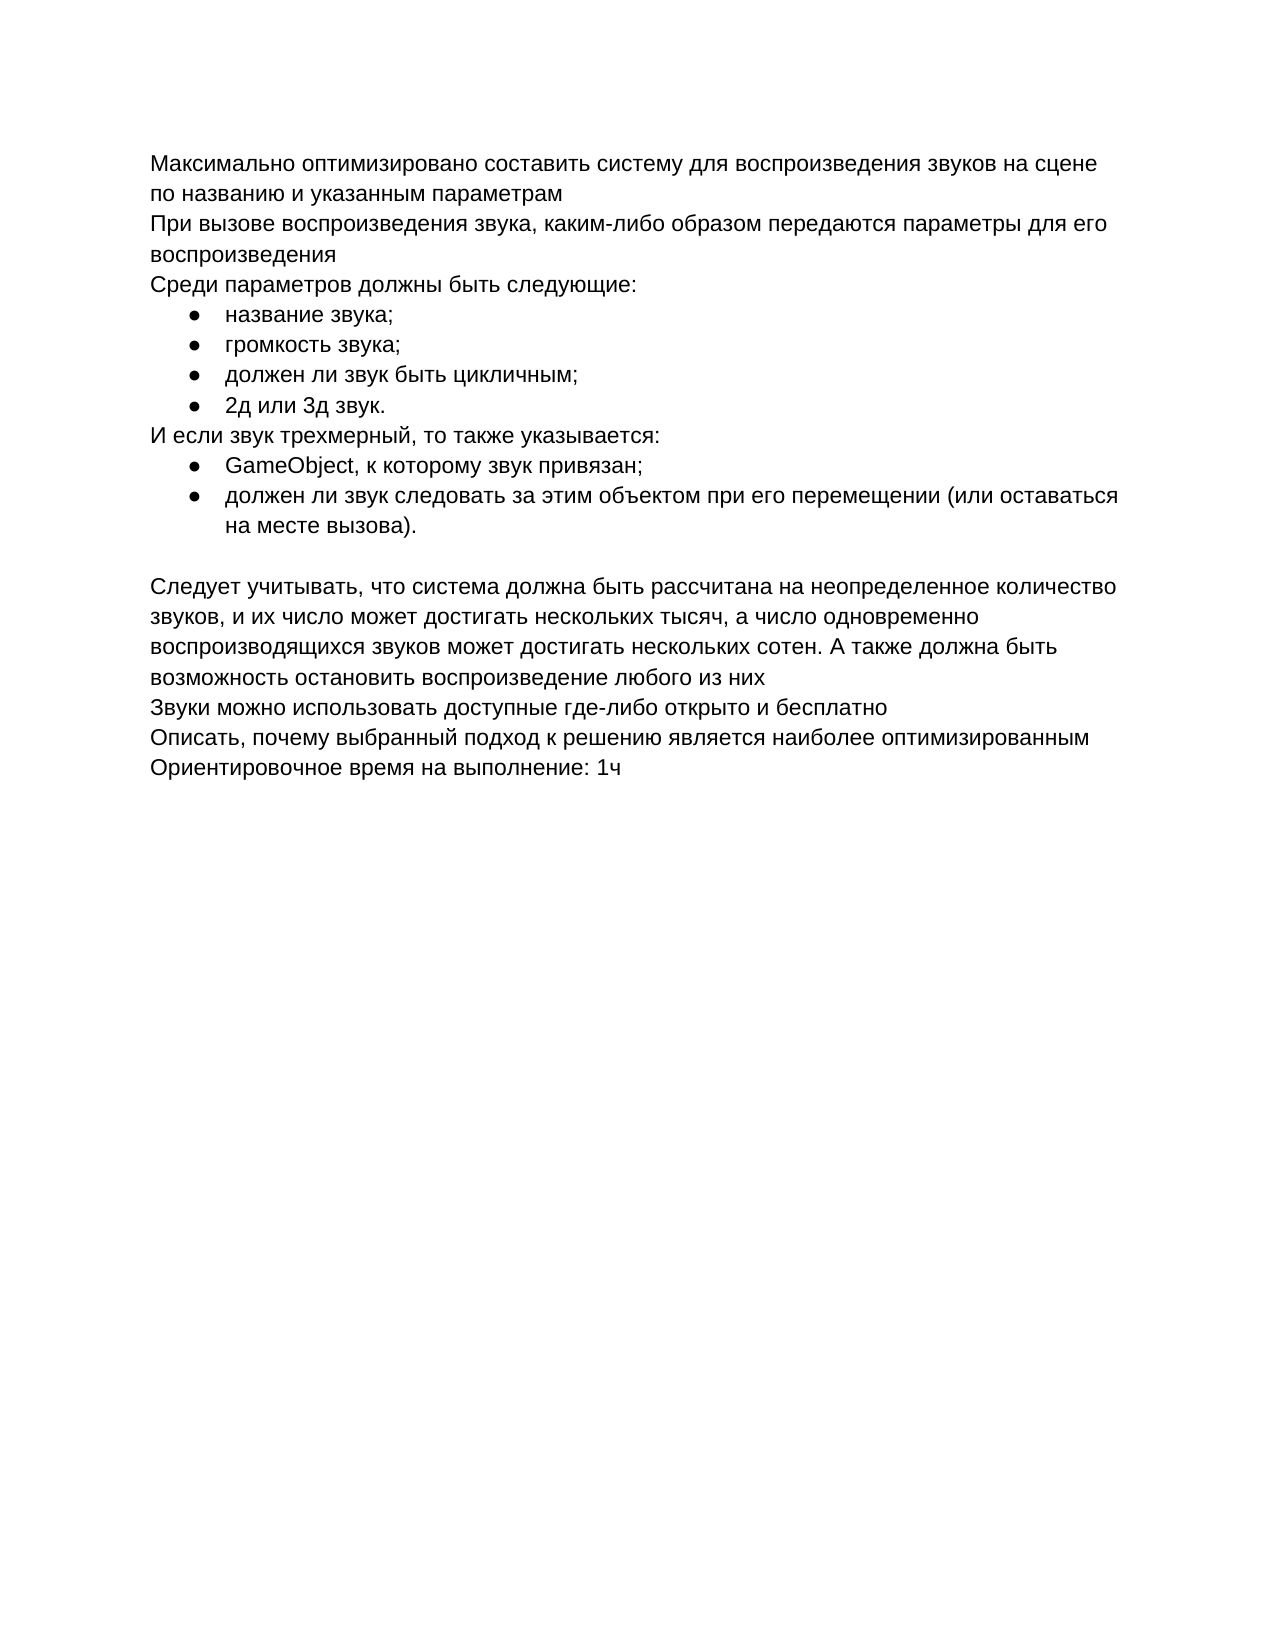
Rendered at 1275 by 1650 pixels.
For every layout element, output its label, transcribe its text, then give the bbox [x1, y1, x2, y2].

text Описать, почему выбранный подход к решению является наиболее оптимизированным [150, 724, 1125, 750]
list громкость звука; [187, 331, 1125, 358]
text Следует учитывать, что система должна быть рассчитана на неопределенное количество звуков, и их число может достигать нескольких тысяч, а число одновременно воспроизводящихся звуков может достигать нескольких сотен. А также должна быть возможность остановить воспроизведение любого из них [150, 573, 1125, 690]
text Среди параметров должны быть следующие: [150, 271, 1125, 297]
list название звука; [187, 301, 1125, 327]
list 2д или 3д звук. [187, 392, 1125, 418]
text И если звук трехмерный, то также указывается: [150, 422, 1125, 448]
list должен ли звук быть цикличным; [187, 361, 1125, 388]
text При вызове воспроизведения звука, каким-либо образом передаются параметры для его воспроизведения [150, 210, 1125, 267]
list должен ли звук следовать за этим объектом при его перемещении (или оставаться на месте вызова). [187, 482, 1125, 539]
text Звуки можно использовать доступные где-либо открыто и бесплатно [150, 694, 1125, 720]
list GameObject, к которому звук привязан; [187, 452, 1125, 478]
text Ориентировочное время на выполнение: 1ч [150, 754, 1125, 781]
text Максимально оптимизировано составить систему для воспроизведения звуков на сцене по названию и указанным параметрам [150, 150, 1125, 207]
